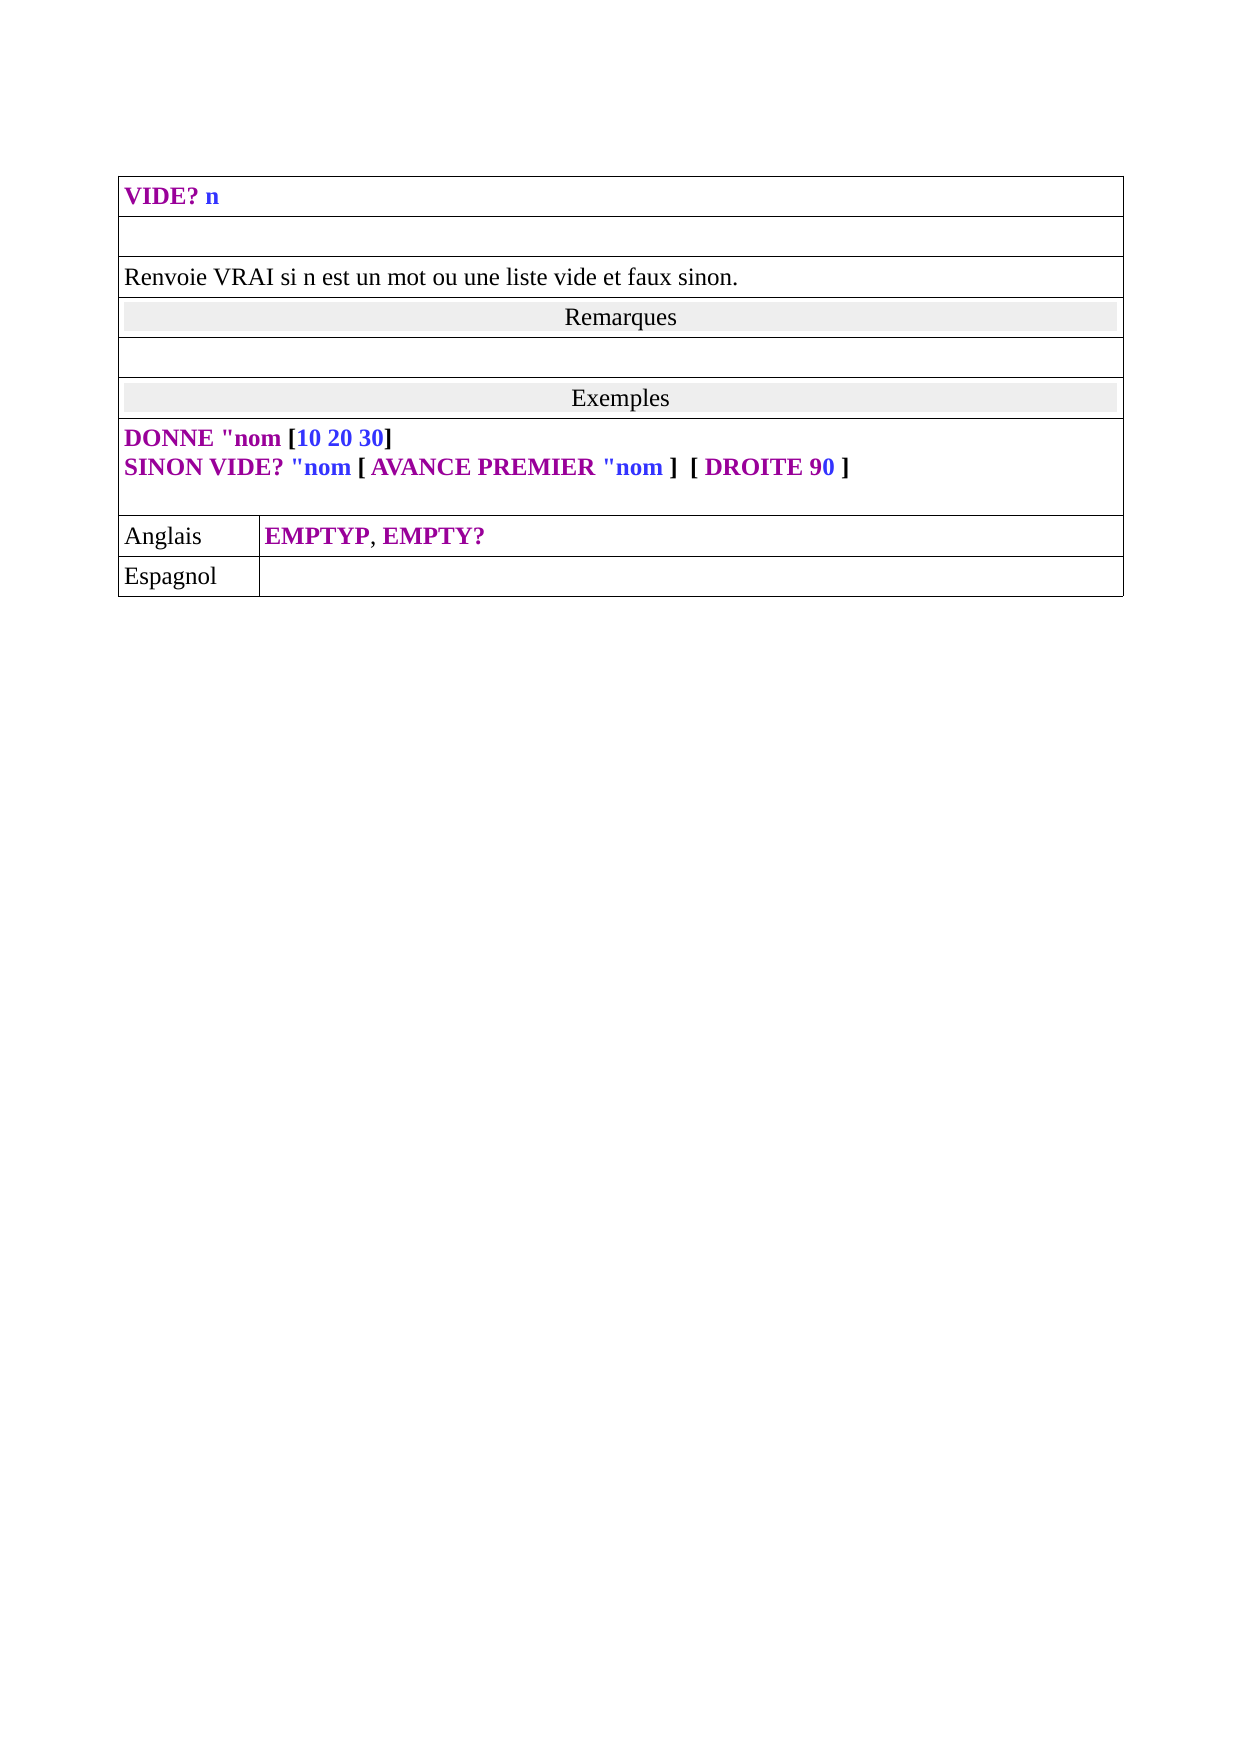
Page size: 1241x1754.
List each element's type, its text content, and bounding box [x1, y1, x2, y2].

table_cell Anglais [119, 516, 259, 556]
table_cell EMPTYP, EMPTY? [260, 516, 1123, 556]
table_cell Exemples [119, 378, 1123, 417]
table_cell DONNE "nom [10 20 30] SINON VIDE? "nom [ AVANCE PREMIER "nom ] [ DROITE 90 ] [119, 419, 1123, 515]
table_cell [119, 338, 1123, 377]
table_cell Espagnol [119, 557, 259, 596]
table_header VIDE? n [119, 177, 1123, 216]
table_cell [119, 217, 1123, 256]
table_cell Renvoie VRAI si n est un mot ou une liste vide et faux sinon. [119, 257, 1123, 297]
table_cell Remarques [119, 298, 1123, 337]
table_cell [260, 557, 1123, 596]
